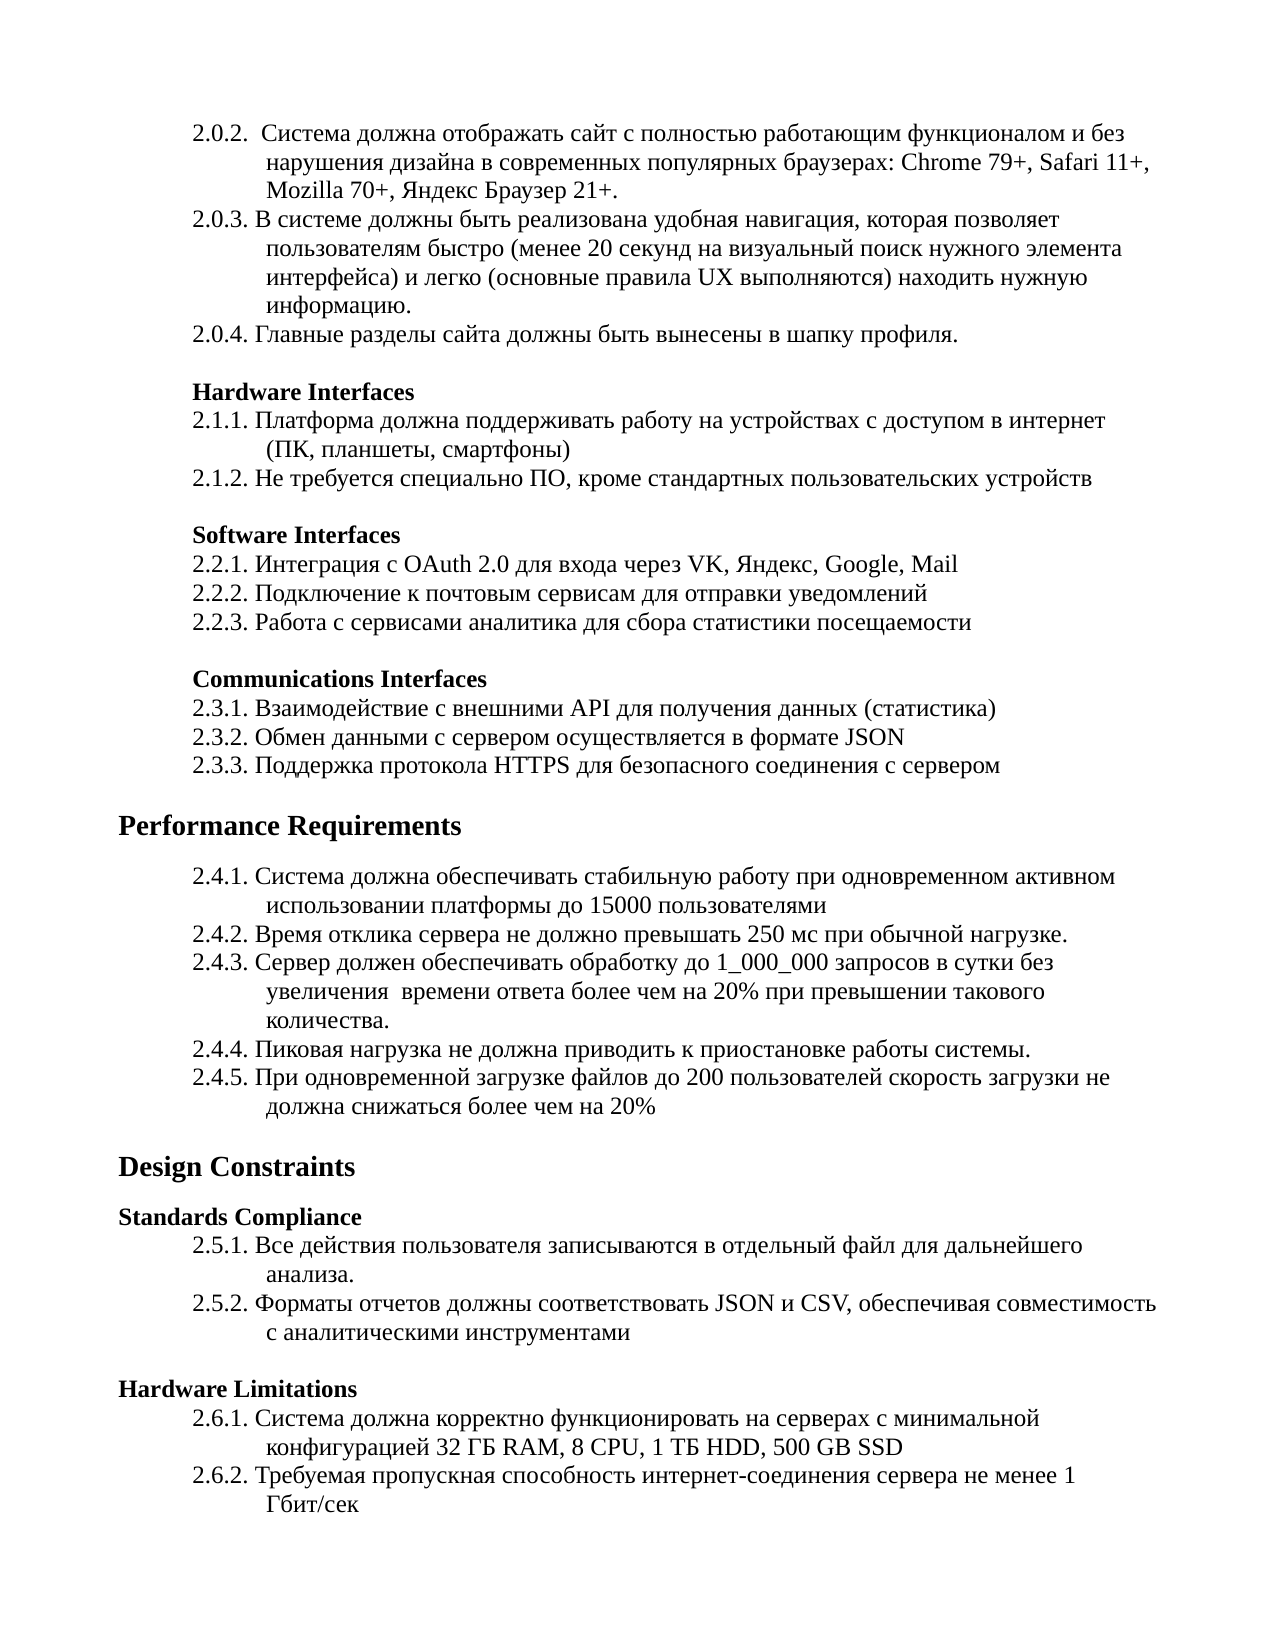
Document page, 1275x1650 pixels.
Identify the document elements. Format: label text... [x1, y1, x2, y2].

text 2.3.1. Взаимодействие с внешними API для получения данных (статистика) [118, 693, 1157, 722]
text 2.0.3. В системе должны быть реализована удобная навигация, которая позволяет пользователям быстро (менее 20 секунд на визуальный поиск нужного элемента интерфейса) и легко (основные правила UX выполняются) находить нужную информацию. [118, 204, 1157, 319]
text 2.1.1. Платформа должна поддерживать работу на устройствах с доступом в интернет (ПК, планшеты, смартфоны) [118, 406, 1157, 463]
text 2.0.4. Главные разделы сайта должны быть вынесены в шапку профиля. [118, 319, 1157, 348]
text 2.6.1. Система должна корректно функционировать на серверах с минимальной конфигурацией 32 ГБ RAM, 8 CPU, 1 ТБ HDD, 500 GB SSD [118, 1403, 1157, 1461]
text Performance Requirements [118, 808, 1157, 842]
text 2.4.5. При одновременной загрузке файлов до 200 пользователей скорость загрузки не должна снижаться более чем на 20% [118, 1062, 1157, 1120]
text 2.4.1. Система должна обеспечивать стабильную работу при одновременном активном использовании платформы до 15000 пользователями [118, 861, 1157, 919]
text 2.4.3. Сервер должен обеспечивать обработку до 1_000_000 запросов в сутки без увеличения времени ответа более чем на 20% при превышении такового количества. [118, 947, 1157, 1034]
text Communications Interfaces [118, 664, 1157, 693]
text Standards Compliance [118, 1202, 1157, 1231]
text 2.5.1. Все действия пользователя записываются в отдельный файл для дальнейшего анализа. [118, 1231, 1157, 1288]
text 2.5.2. Форматы отчетов должны соответствовать JSON и CSV, обеспечивая совместимость с аналитическими инструментами [118, 1288, 1157, 1346]
text 2.3.3. Поддержка протокола HTTPS для безопасного соединения с сервером [118, 751, 1157, 779]
text 2.4.4. Пиковая нагрузка не должна приводить к приостановке работы системы. [118, 1034, 1157, 1062]
text 2.4.2. Время отклика сервера не должно превышать 250 мс при обычной нагрузке. [118, 919, 1157, 947]
text 2.1.2. Не требуется специально ПО, кроме стандартных пользовательских устройств [118, 463, 1157, 492]
text Design Constraints [118, 1149, 1157, 1182]
text 2.2.2. Подключение к почтовым сервисам для отправки уведомлений [118, 578, 1157, 607]
text 2.6.2. Требуемая пропускная способность интернет-соединения сервера не менее 1 Гбит/сек [118, 1461, 1157, 1518]
text 2.3.2. Обмен данными с сервером осуществляется в формате JSON [118, 722, 1157, 751]
text Hardware Interfaces [118, 377, 1157, 406]
text 2.2.1. Интеграция с OAuth 2.0 для входа через VK, Яндекс, Google, Mail [118, 549, 1157, 578]
text 2.0.2. Система должна отображать сайт с полностью работающим функционалом и без нарушения дизайна в современных популярных браузерах: Chrome 79+, Safari 11+, Mozilla 70+, Яндекс Браузер 21+. [118, 118, 1157, 204]
text Hardware Limitations [118, 1374, 1157, 1403]
text 2.2.3. Работа с сервисами аналитика для сбора статистики посещаемости [118, 607, 1157, 636]
text Software Interfaces [118, 521, 1157, 549]
